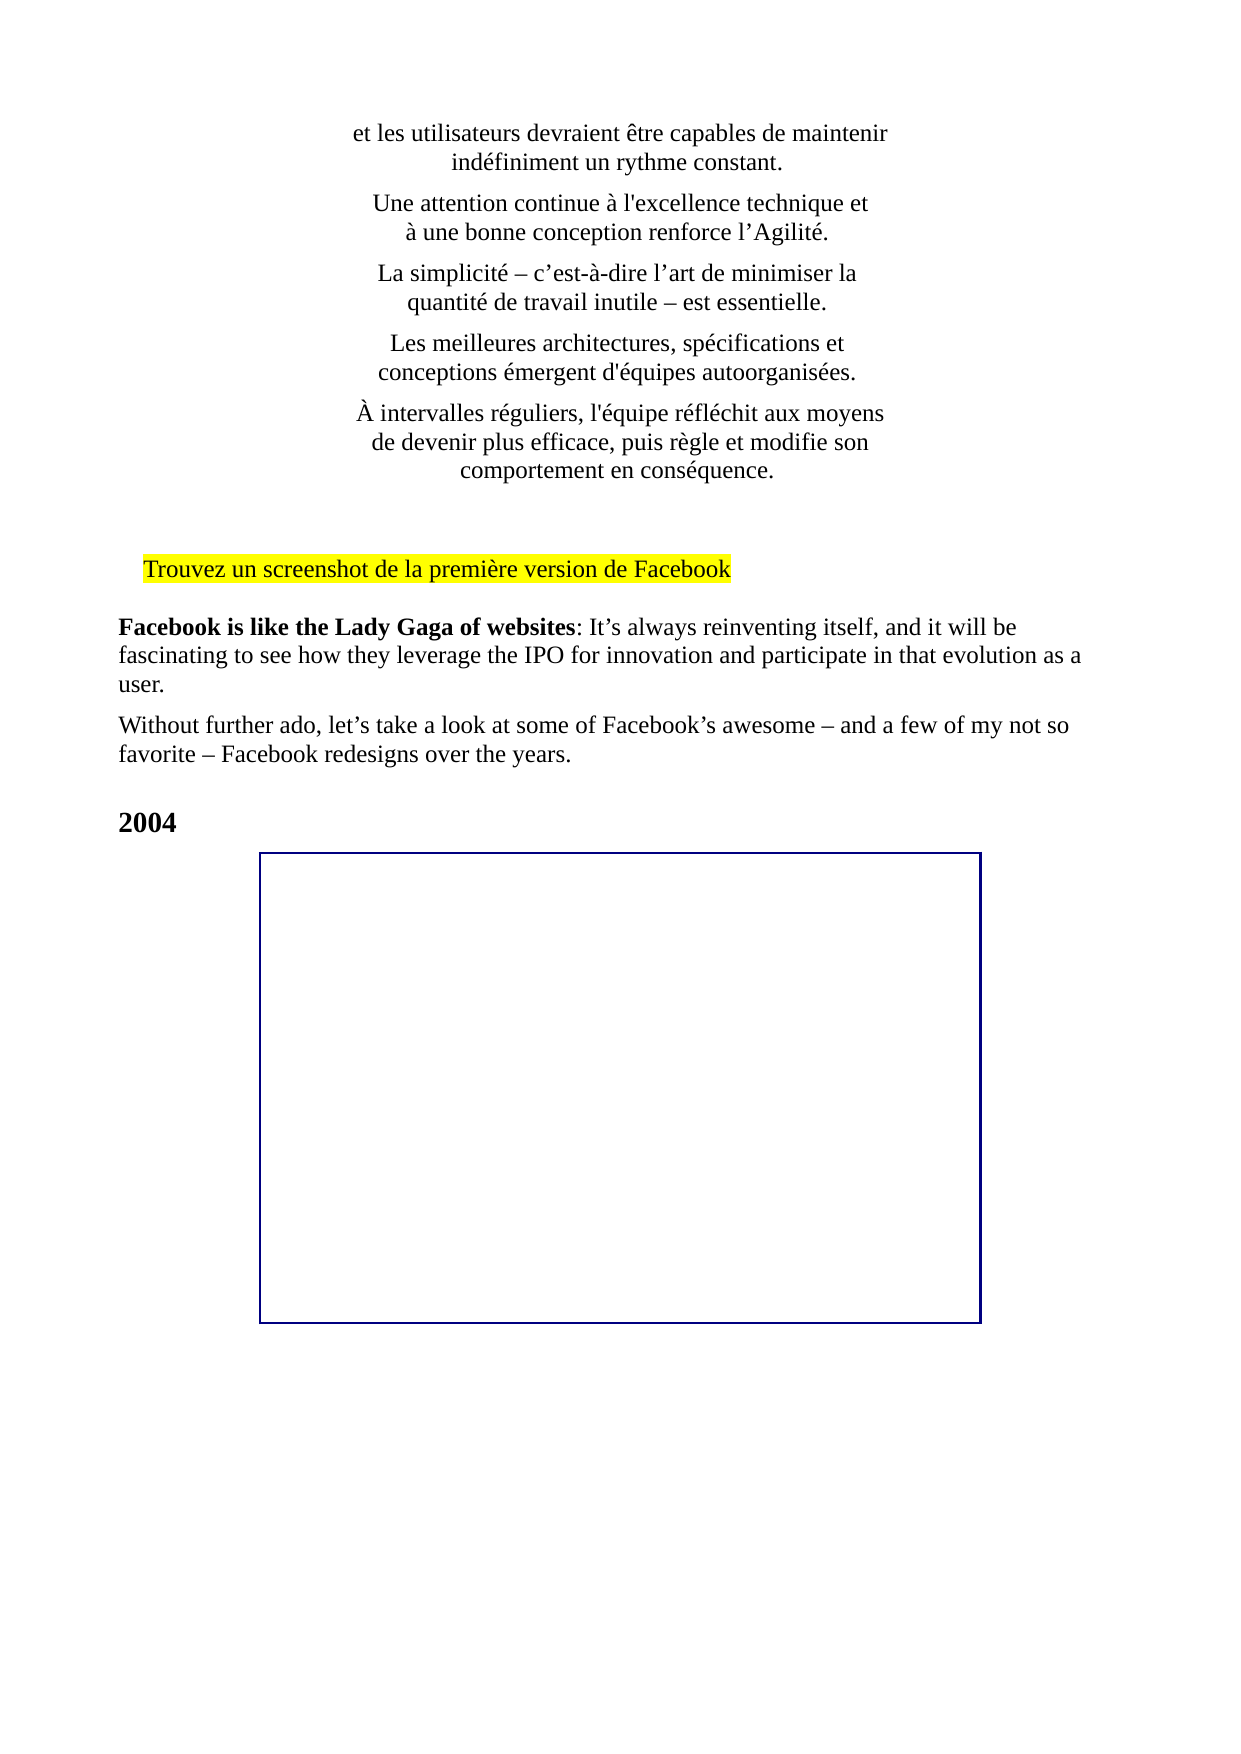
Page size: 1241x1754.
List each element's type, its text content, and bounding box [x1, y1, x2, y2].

text À intervalles réguliers, l'équipe réfléchit aux moyens de devenir plus efficace, puis règle et modifie son comportement en conséquence. [118, 398, 1122, 484]
text Facebook is like the Lady Gaga of websites: It’s always reinventing itself, and it will be fascinating to see how they leverage the IPO for innovation and participate in that evolution as a user. [118, 612, 1122, 698]
subtitle 2004 [118, 806, 1122, 839]
text La simplicité – c’est-à-dire l’art de minimiser la quantité de travail inutile – est essentielle. [118, 258, 1122, 316]
text Trouvez un screenshot de la première version de Facebook [118, 554, 1122, 583]
text et les utilisateurs devraient être capables de maintenir indéfiniment un rythme constant. [118, 118, 1122, 176]
text Without further ado, let’s take a look at some of Facebook’s awesome – and a few of my not so favorite – Facebook redesigns over the years. [118, 711, 1122, 768]
text Les meilleures architectures, spécifications et conceptions émergent d'équipes autoorganisées. [118, 328, 1122, 386]
text Une attention continue à l'excellence technique et à une bonne conception renforce l’Agilité. [118, 188, 1122, 246]
